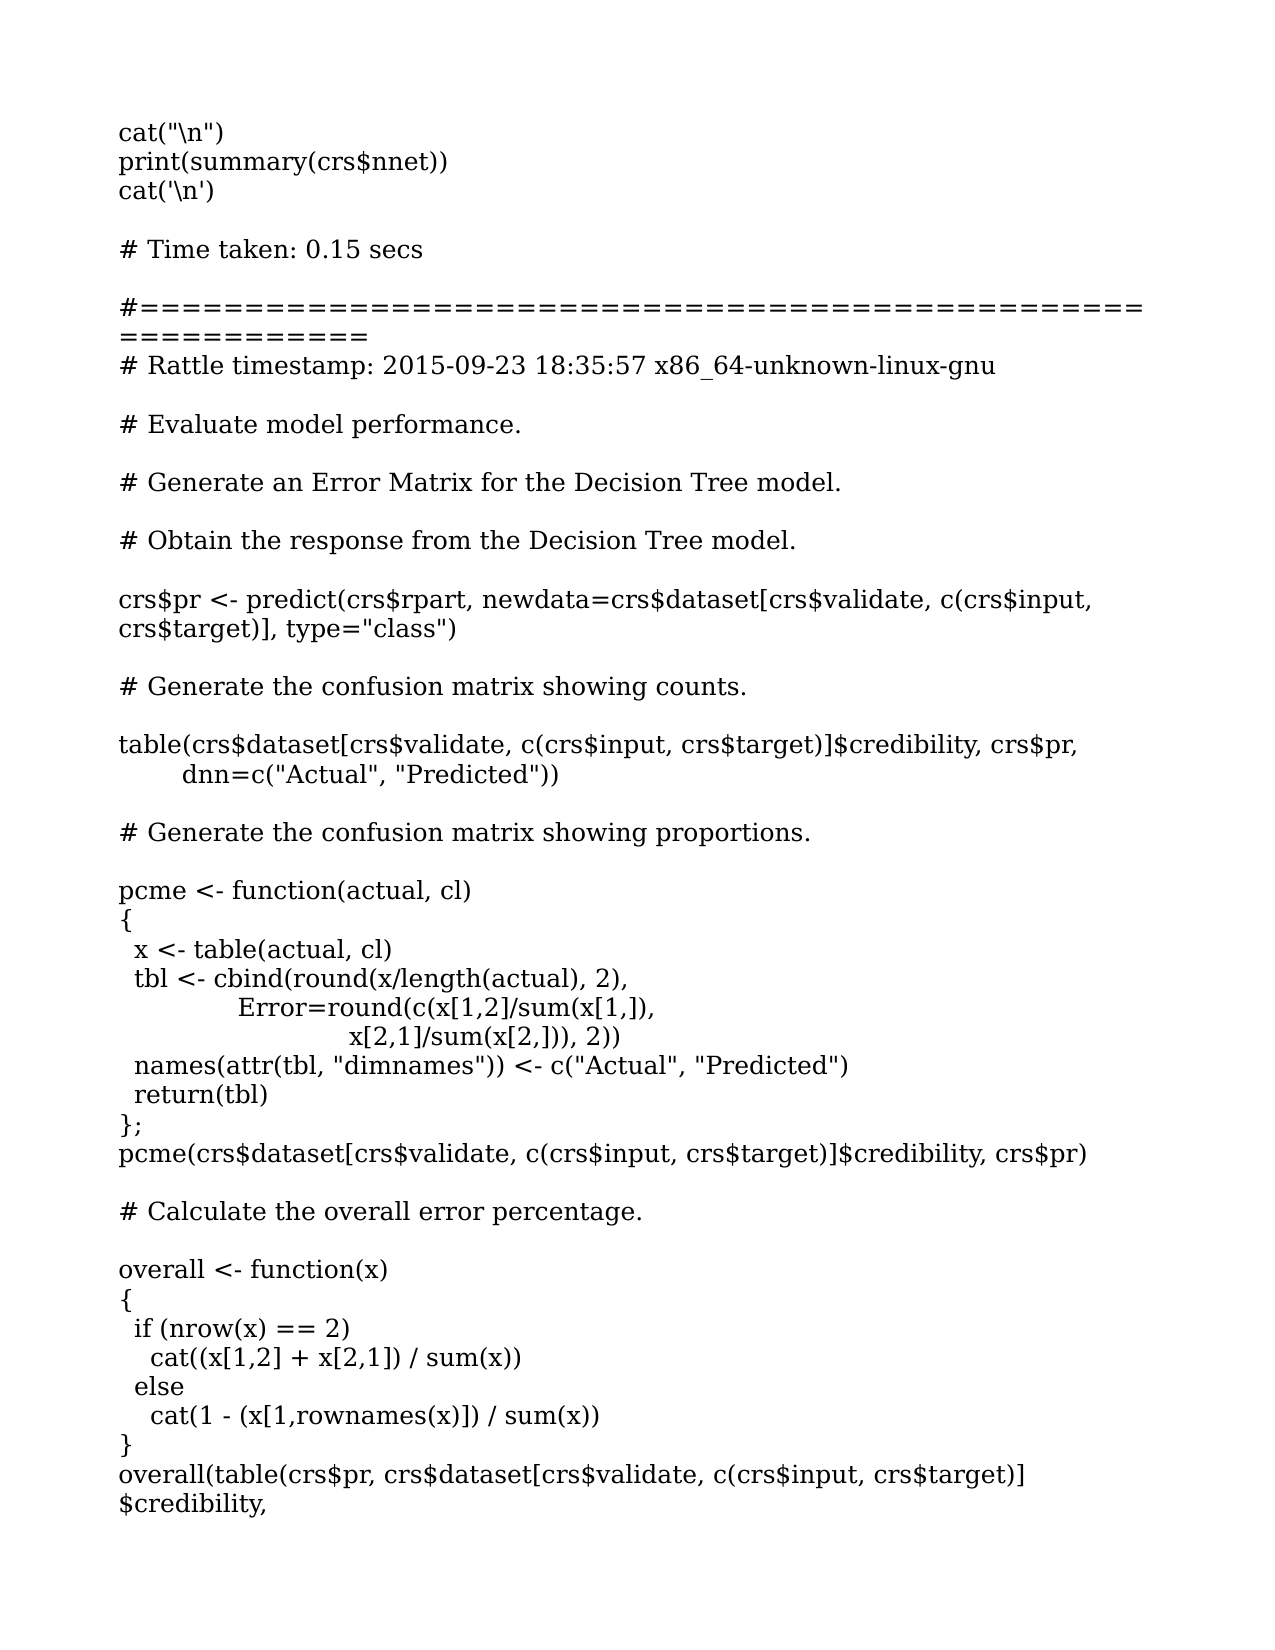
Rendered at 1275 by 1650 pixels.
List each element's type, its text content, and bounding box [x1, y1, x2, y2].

text Error=round(c(x[1,2]/sum(x[1,]), [118, 993, 1157, 1022]
text pcme <- function(actual, cl) [118, 876, 1157, 906]
text dnn=c("Actual", "Predicted")) [118, 760, 1157, 789]
text # Generate an Error Matrix for the Decision Tree model. [118, 468, 1157, 497]
text overall(table(crs$pr, crs$dataset[crs$validate, c(crs$input, crs$target)]$credibility, [118, 1460, 1157, 1518]
text # Generate the confusion matrix showing counts. [118, 672, 1157, 701]
text crs$pr <- predict(crs$rpart, newdata=crs$dataset[crs$validate, c(crs$input, crs$target)], type="class") [118, 585, 1157, 643]
text # Obtain the response from the Decision Tree model. [118, 526, 1157, 556]
text } [118, 1431, 1157, 1460]
text x[2,1]/sum(x[2,])), 2)) [118, 1022, 1157, 1051]
text x <- table(actual, cl) [118, 935, 1157, 964]
text cat('\n') [118, 176, 1157, 206]
text { [118, 1285, 1157, 1314]
text #============================================================ [118, 293, 1157, 351]
text pcme(crs$dataset[crs$validate, c(crs$input, crs$target)]$credibility, crs$pr) [118, 1139, 1157, 1168]
text names(attr(tbl, "dimnames")) <- c("Actual", "Predicted") [118, 1051, 1157, 1081]
text else [118, 1372, 1157, 1401]
text if (nrow(x) == 2) [118, 1314, 1157, 1343]
text # Evaluate model performance. [118, 410, 1157, 439]
text # Time taken: 0.15 secs [118, 235, 1157, 264]
text return(tbl) [118, 1081, 1157, 1110]
text cat(1 - (x[1,rownames(x)]) / sum(x)) [118, 1401, 1157, 1431]
text table(crs$dataset[crs$validate, c(crs$input, crs$target)]$credibility, crs$pr, [118, 731, 1157, 760]
text print(summary(crs$nnet)) [118, 147, 1157, 176]
text # Rattle timestamp: 2015-09-23 18:35:57 x86_64-unknown-linux-gnu [118, 351, 1157, 381]
text cat("\n") [118, 118, 1157, 147]
text # Calculate the overall error percentage. [118, 1197, 1157, 1226]
text { [118, 906, 1157, 935]
text # Generate the confusion matrix showing proportions. [118, 818, 1157, 847]
text cat((x[1,2] + x[2,1]) / sum(x)) [118, 1343, 1157, 1372]
text }; [118, 1110, 1157, 1139]
text overall <- function(x) [118, 1256, 1157, 1285]
text tbl <- cbind(round(x/length(actual), 2), [118, 964, 1157, 993]
